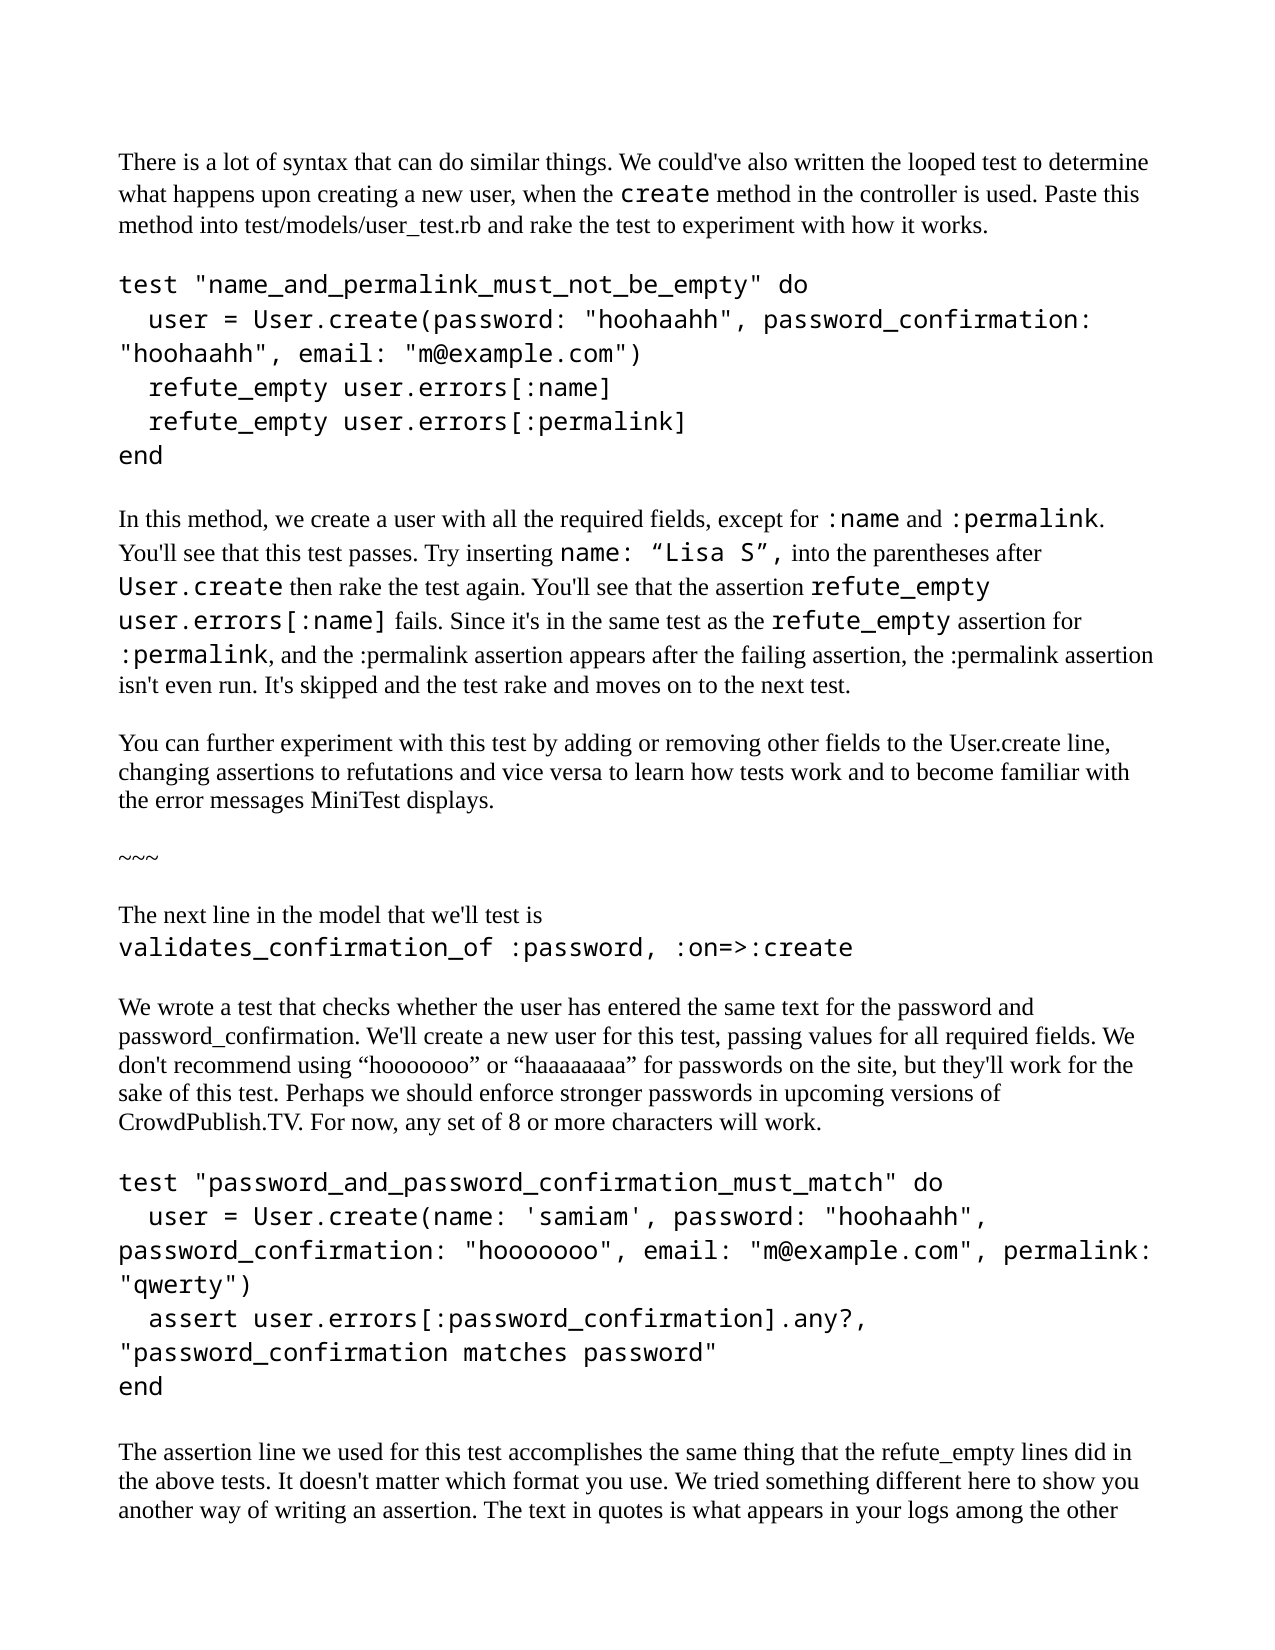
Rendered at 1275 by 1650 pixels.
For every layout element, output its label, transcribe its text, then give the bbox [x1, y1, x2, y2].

text refute_empty user.errors[:permalink] [118, 403, 1157, 437]
text user = User.create(name: 'samiam', password: "hoohaahh", password_confirmation: "hooooooo", email: "m@example.com", permalink: "qwerty") [118, 1199, 1157, 1301]
text There is a lot of syntax that can do similar things. We could've also written the looped test to determine what happens upon creating a new user, when the create method in the controller is used. Paste this method into test/models/user_test.rb and rake the test to experiment with how it works. [118, 147, 1157, 238]
text end [118, 437, 1157, 472]
text test "password_and_password_confirmation_must_match" do [118, 1165, 1157, 1199]
text You can further experiment with this test by adding or removing other fields to the User.create line, changing assertions to refutations and vice versa to learn how tests work and to become familiar with the error messages MiniTest displays. [118, 728, 1157, 814]
text user = User.create(password: "hoohaahh", password_confirmation: "hoohaahh", email: "m@example.com") [118, 301, 1157, 369]
text ~~~ [118, 843, 1157, 872]
text The next line in the model that we'll test is [118, 901, 1157, 929]
text In this method, we create a user with all the required fields, except for :name and :permalink. You'll see that this test passes. Try inserting name: “Lisa S”, into the parentheses after User.create then rake the test again. You'll see that the assertion refute_empty user.errors[:name] fails. Since it's in the same test as the refute_empty assertion for :permalink, and the :permalink assertion appears after the failing assertion, the :permalink assertion isn't even run. It's skipped and the test rake and moves on to the next test. [118, 500, 1157, 699]
text end [118, 1369, 1157, 1403]
text The assertion line we used for this test accomplishes the same thing that the refute_empty lines did in the above tests. It doesn't matter which format you use. We tried something different here to show you another way of writing an assertion. The text in quotes is what appears in your logs among the other [118, 1437, 1157, 1523]
text We wrote a test that checks whether the user has entered the same text for the password and password_confirmation. We'll create a new user for this test, passing values for all required fields. We don't recommend using “hooooooo” or “haaaaaaaa” for passwords on the site, but they'll work for the sake of this test. Perhaps we should enforce stronger passwords in upcoming versions of CrowdPublish.TV. For now, any set of 8 or more characters will work. [118, 992, 1157, 1136]
text test "name_and_permalink_must_not_be_empty" do [118, 267, 1157, 301]
text validates_confirmation_of :password, :on=>:create [118, 929, 1157, 963]
text refute_empty user.errors[:name] [118, 369, 1157, 403]
text assert user.errors[:password_confirmation].any?, "password_confirmation matches password" [118, 1301, 1157, 1369]
